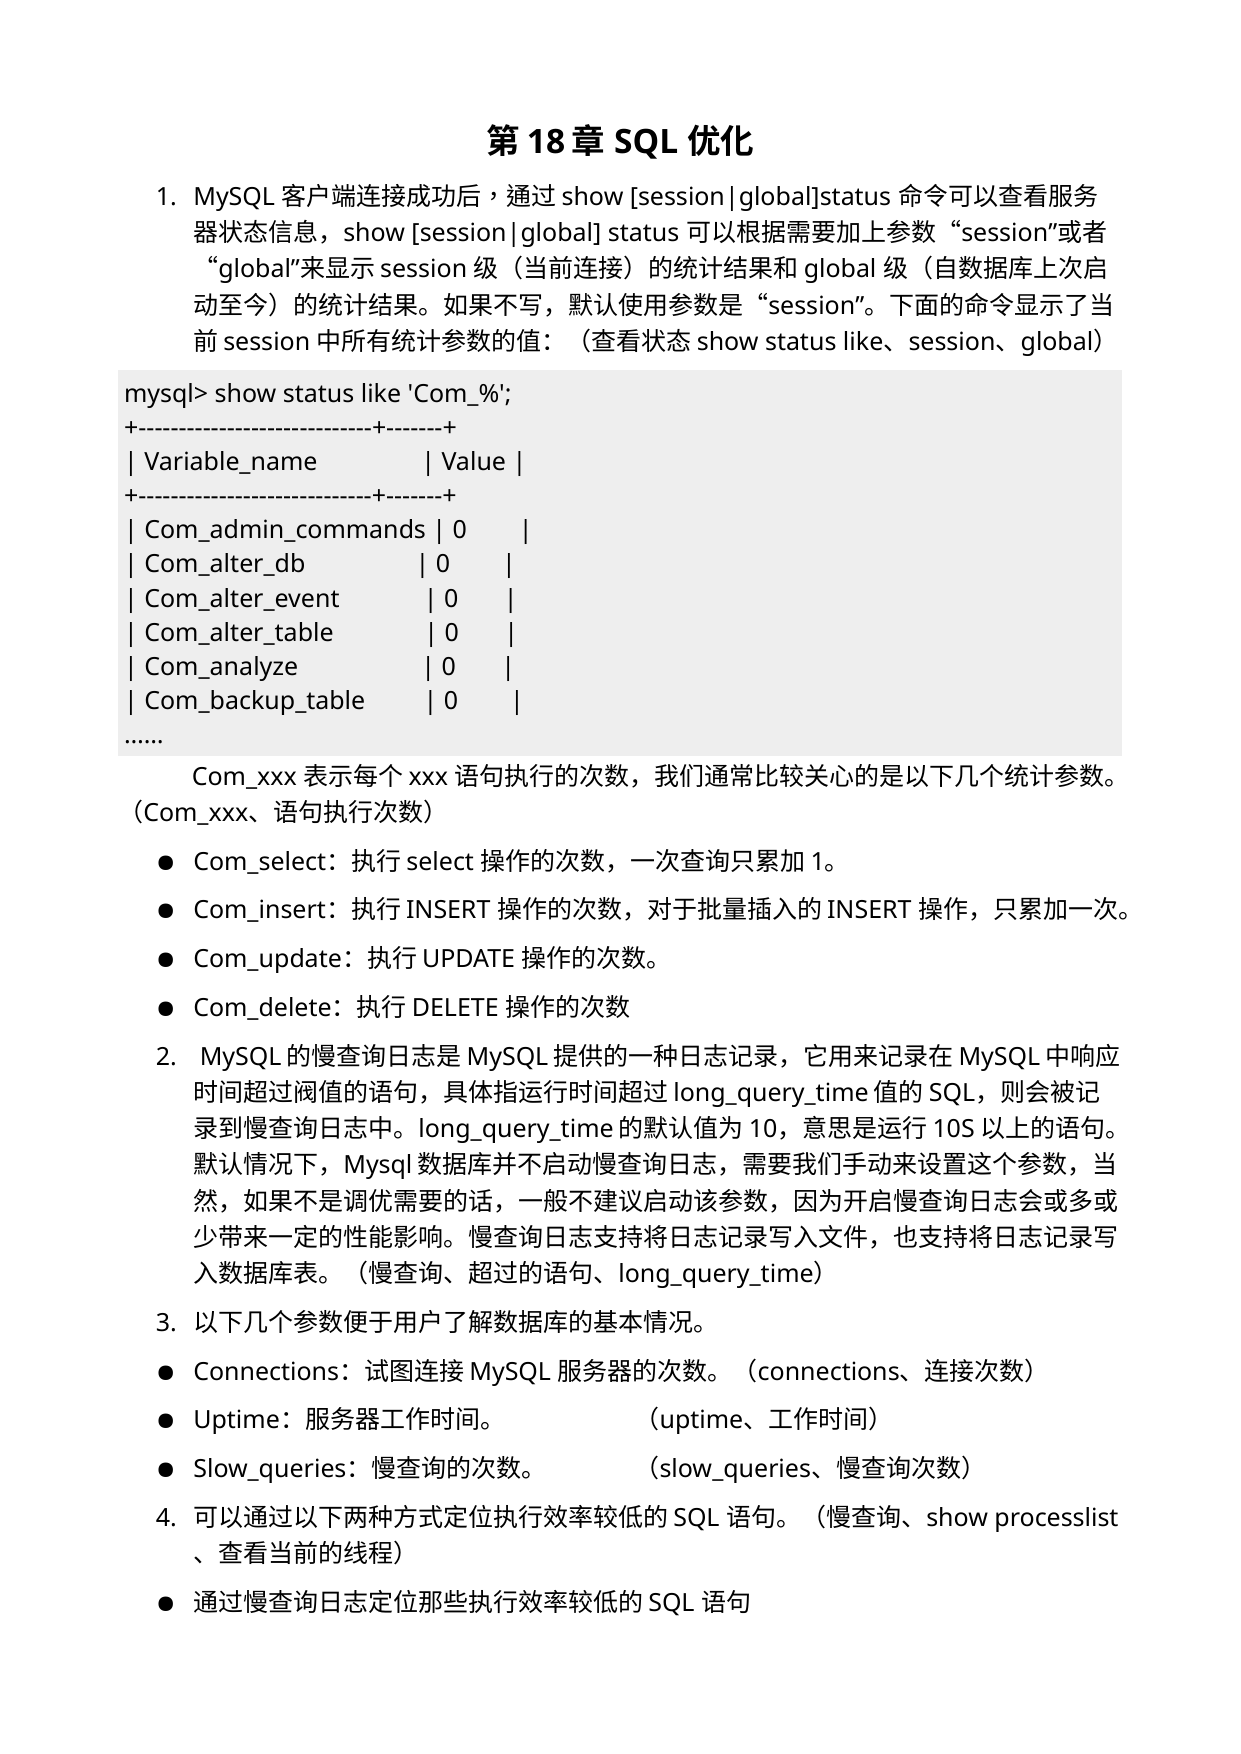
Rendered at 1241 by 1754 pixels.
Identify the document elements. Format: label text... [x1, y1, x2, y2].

list Connections：试图连接MySQL 服务器的次数。（connections、连接次数） [156, 1351, 1122, 1387]
list 通过慢查询日志定位那些执行效率较低的SQL 语句 [156, 1582, 1122, 1619]
list Com_insert：执行INSERT 操作的次数，对于批量插入的INSERT 操作，只累加一次。 [156, 890, 1122, 926]
list MySQL 客户端连接成功后，通过show [session|global]status 命令可以查看服务器状态信息，show [session|global] status 可以根据需要加上参数“session”或者“global”来显示session 级（当前连接）的统计结果和global 级（自数据库上次启动至今）的统计结果。如果不写，默认使用参数是“session”。下面的命令显示了当前session 中所有统计参数的值：（查看状态show status like、session、global） [156, 176, 1122, 358]
list Uptime：服务器工作时间。 （uptime、工作时间） [156, 1400, 1122, 1436]
list MySQL的慢查询日志是MySQL提供的一种日志记录，它用来记录在MySQL中响应时间超过阀值的语句，具体指运行时间超过long_query_time值的SQL，则会被记录到慢查询日志中。long_query_time的默认值为10，意思是运行10S以上的语句。默认情况下，Mysql数据库并不启动慢查询日志，需要我们手动来设置这个参数，当然，如果不是调优需要的话，一般不建议启动该参数，因为开启慢查询日志会或多或少带来一定的性能影响。慢查询日志支持将日志记录写入文件，也支持将日志记录写入数据库表。（慢查询、超过的语句、long_query_time） [156, 1036, 1122, 1290]
list Com_update：执行UPDATE 操作的次数。 [156, 939, 1122, 975]
subtitle 第18章 SQL 优化 [118, 118, 1122, 164]
list Com_select：执行select 操作的次数，一次查询只累加1。 [156, 841, 1122, 877]
text Com_xxx 表示每个xxx 语句执行的次数，我们通常比较关心的是以下几个统计参数。（Com_xxx、语句执行次数） [118, 756, 1122, 829]
list Com_delete：执行DELETE 操作的次数 [156, 987, 1122, 1024]
list 以下几个参数便于用户了解数据库的基本情况。 [156, 1302, 1122, 1339]
list Slow_queries：慢查询的次数。 （slow_queries、慢查询次数） [156, 1449, 1122, 1485]
table_header mysql> show status like 'Com_%'; +-----------------------------+-------+ | Variable_name | Value | +-----------------------------+-------+ | Com_admin_commands | 0 | | Com_alter_db | 0 | | Com_alter_event | 0 | | Com_alter_table | 0 | | Com_analyze | 0 | | Com_backup_table | 0 | …… [118, 370, 1122, 756]
list 可以通过以下两种方式定位执行效率较低的SQL 语句。（慢查询、show processlist 、查看当前的线程） [156, 1497, 1122, 1570]
